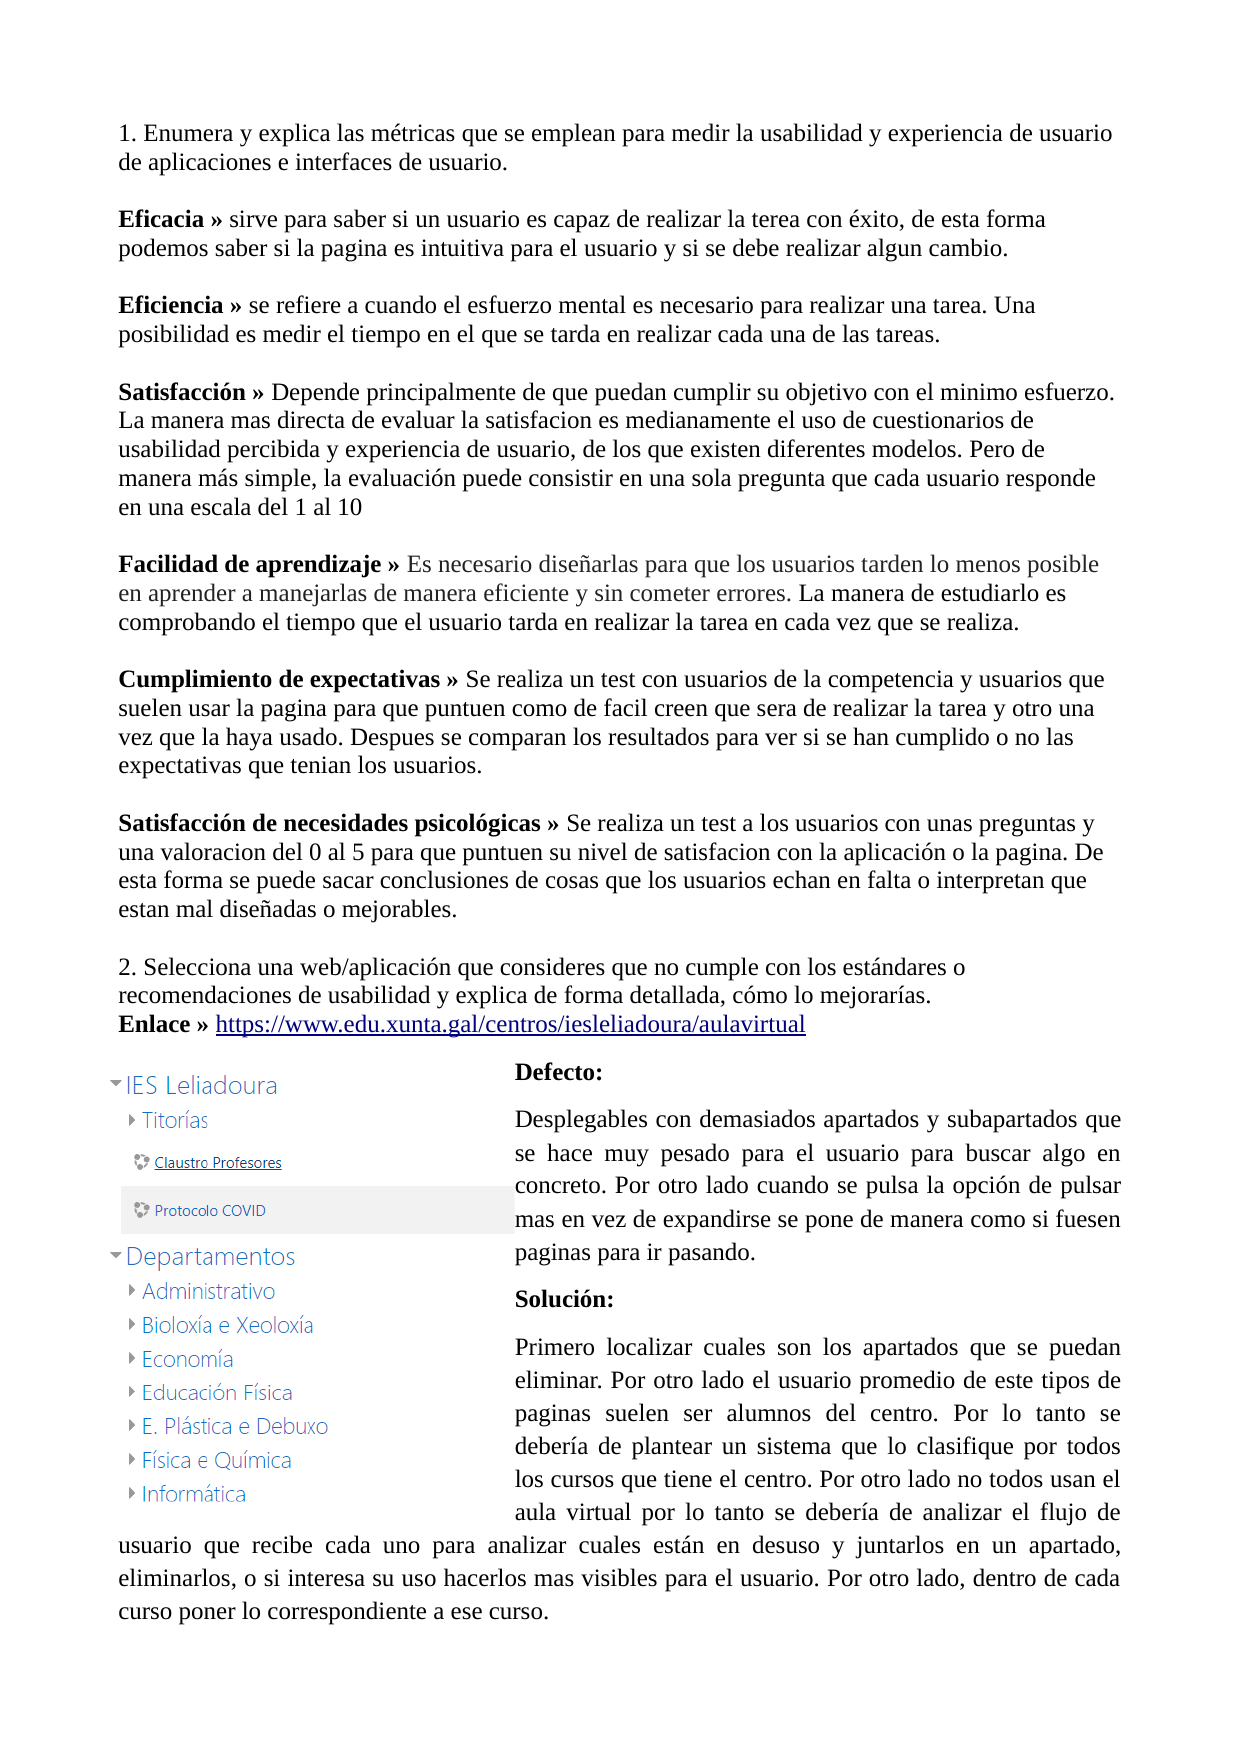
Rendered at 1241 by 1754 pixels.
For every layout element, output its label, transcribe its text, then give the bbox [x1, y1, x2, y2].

text 1. Enumera y explica las métricas que se emplean para medir la usabilidad y experiencia de usuario de aplicaciones e interfaces de usuario. [118, 118, 1122, 176]
text Satisfacción de necesidades psicológicas » Se realiza un test a los usuarios con unas preguntas y una valoracion del 0 al 5 para que puntuen su nivel de satisfacion con la aplicación o la pagina. De esta forma se puede sacar conclusiones de cosas que los usuarios echan en falta o interpretan que estan mal diseñadas o mejorables. [118, 808, 1122, 923]
text Eficacia » sirve para saber si un usuario es capaz de realizar la terea con éxito, de esta forma podemos saber si la pagina es intuitiva para el usuario y si se debe realizar algun cambio. [118, 204, 1122, 262]
picture [104, 1062, 515, 1502]
text Defecto: [118, 1057, 1122, 1086]
text Desplegables con demasiados apartados y subapartados que se hace muy pesado para el usuario para buscar algo en concreto. Por otro lado cuando se pulsa la opción de pulsar mas en vez de expandirse se pone de manera como si fuesen paginas para ir pasando. [515, 1104, 1122, 1265]
text Cumplimiento de expectativas » Se realiza un test con usuarios de la competencia y usuarios que suelen usar la pagina para que puntuen como de facil creen que sera de realizar la tarea y otro una vez que la haya usado. Despues se comparan los resultados para ver si se han cumplido o no las expectativas que tenian los usuarios. [118, 664, 1122, 779]
text Satisfacción » Depende principalmente de que puedan cumplir su objetivo con el minimo esfuerzo. La manera mas directa de evaluar la satisfacion es medianamente el uso de cuestionarios de usabilidad percibida y experiencia de usuario, de los que existen diferentes modelos. Pero de manera más simple, la evaluación puede consistir en una sola pregunta que cada usuario responde en una escala del 1 al 10 [118, 377, 1122, 521]
text Primero localizar cuales son los apartados que se puedan eliminar. Por otro lado el usuario promedio de este tipos de paginas suelen ser alumnos del centro. Por lo tanto se debería de plantear un sistema que lo clasifique por todos los cursos que tiene el centro. Por otro lado no todos usan el aula virtual por lo tanto se debería de analizar el flujo de usuario que recibe cada uno para analizar cuales están en desuso y juntarlos en un apartado, eliminarlos, o si interesa su uso hacerlos mas visibles para el usuario. Por otro lado, dentro de cada curso poner lo correspondiente a ese curso. [118, 1332, 1122, 1625]
text Enlace » https://www.edu.xunta.gal/centros/iesleliadoura/aulavirtual [118, 1009, 1122, 1038]
text Facilidad de aprendizaje » Es necesario diseñarlas para que los usuarios tarden lo menos posible en aprender a manejarlas de manera eficiente y sin cometer errores. La manera de estudiarlo es comprobando el tiempo que el usuario tarda en realizar la tarea en cada vez que se realiza. [118, 549, 1122, 636]
text Solución: [515, 1284, 1122, 1313]
text 2. Selecciona una web/aplicación que consideres que no cumple con los estándares o recomendaciones de usabilidad y explica de forma detallada, cómo lo mejorarías. [118, 952, 1122, 1009]
text Eficiencia » se refiere a cuando el esfuerzo mental es necesario para realizar una tarea. Una posibilidad es medir el tiempo en el que se tarda en realizar cada una de las tareas. [118, 291, 1122, 348]
